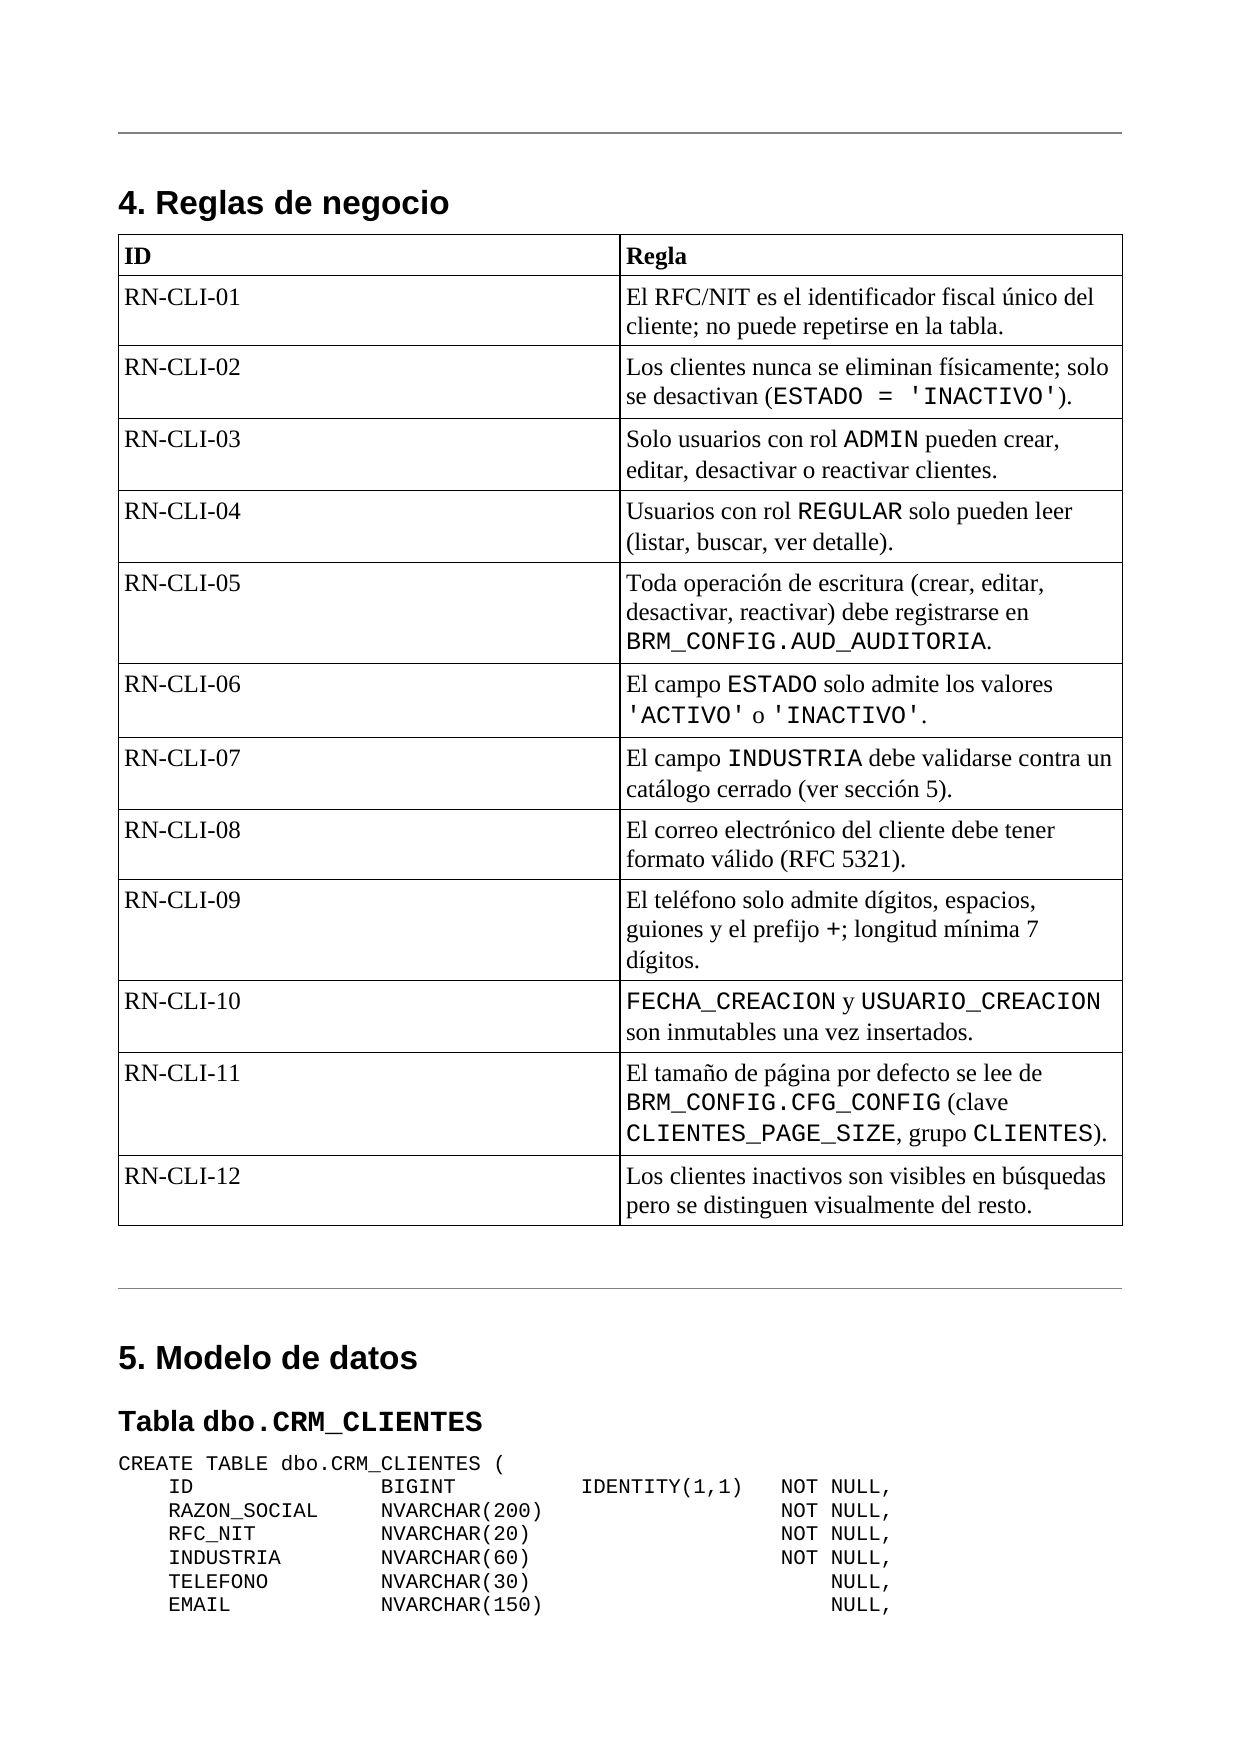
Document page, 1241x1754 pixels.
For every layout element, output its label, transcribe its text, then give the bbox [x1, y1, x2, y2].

table_header ID [119, 235, 619, 275]
table_cell El correo electrónico del cliente debe tener formato válido (RFC 5321). [621, 810, 1122, 879]
table_cell El RFC/NIT es el identificador fiscal único del cliente; no puede repetirse en la tabla. [621, 276, 1122, 345]
table_cell RN-CLI-04 [119, 491, 619, 562]
table_cell RN-CLI-06 [119, 664, 619, 737]
text CREATE TABLE dbo.CRM_CLIENTES ( ID BIGINT IDENTITY(1,1) NOT NULL, RAZON_SOCIAL NVARCHAR(200) NOT NULL, RFC_NIT NVARCHAR(20) NOT NULL, INDUSTRIA NVARCHAR(60) NOT NULL, TELEFONO NVARCHAR(30) NULL, EMAIL NVARCHAR(150) NULL, [118, 1452, 1122, 1618]
table_cell RN-CLI-02 [119, 346, 619, 417]
table_cell RN-CLI-08 [119, 810, 619, 879]
subtitle 4. Reglas de negocio [118, 183, 1122, 222]
table_cell RN-CLI-10 [119, 981, 619, 1052]
table_cell RN-CLI-11 [119, 1053, 619, 1154]
table_cell Los clientes nunca se eliminan físicamente; solo se desactivan (ESTADO = 'INACTIVO'). [621, 346, 1122, 417]
table_cell RN-CLI-01 [119, 276, 619, 345]
table_cell Usuarios con rol REGULAR solo pueden leer (listar, buscar, ver detalle). [621, 491, 1122, 562]
table_cell El teléfono solo admite dígitos, espacios, guiones y el prefijo +; longitud mínima 7 dígitos. [621, 880, 1122, 979]
table_cell RN-CLI-07 [119, 738, 619, 809]
table_header Regla [621, 235, 1122, 275]
table_cell FECHA_CREACION y USUARIO_CREACION son inmutables una vez insertados. [621, 981, 1122, 1052]
table_cell El campo ESTADO solo admite los valores 'ACTIVO' o 'INACTIVO'. [621, 664, 1122, 737]
table_cell RN-CLI-05 [119, 563, 619, 662]
table_cell El campo INDUSTRIA debe validarse contra un catálogo cerrado (ver sección 5). [621, 738, 1122, 809]
table_cell El tamaño de página por defecto se lee de BRM_CONFIG.CFG_CONFIG (clave CLIENTES_PAGE_SIZE, grupo CLIENTES). [621, 1053, 1122, 1154]
subtitle 5. Modelo de datos [118, 1338, 1122, 1377]
table_cell RN-CLI-09 [119, 880, 619, 979]
table_cell RN-CLI-12 [119, 1156, 619, 1224]
subtitle Tabla dbo.CRM_CLIENTES [118, 1404, 1122, 1440]
table_cell Solo usuarios con rol ADMIN pueden crear, editar, desactivar o reactivar clientes. [621, 419, 1122, 489]
table_cell RN-CLI-03 [119, 419, 619, 489]
table_cell Los clientes inactivos son visibles en búsquedas pero se distinguen visualmente del resto. [621, 1156, 1122, 1224]
table_cell Toda operación de escritura (crear, editar, desactivar, reactivar) debe registrarse en BRM_CONFIG.AUD_AUDITORIA. [621, 563, 1122, 662]
